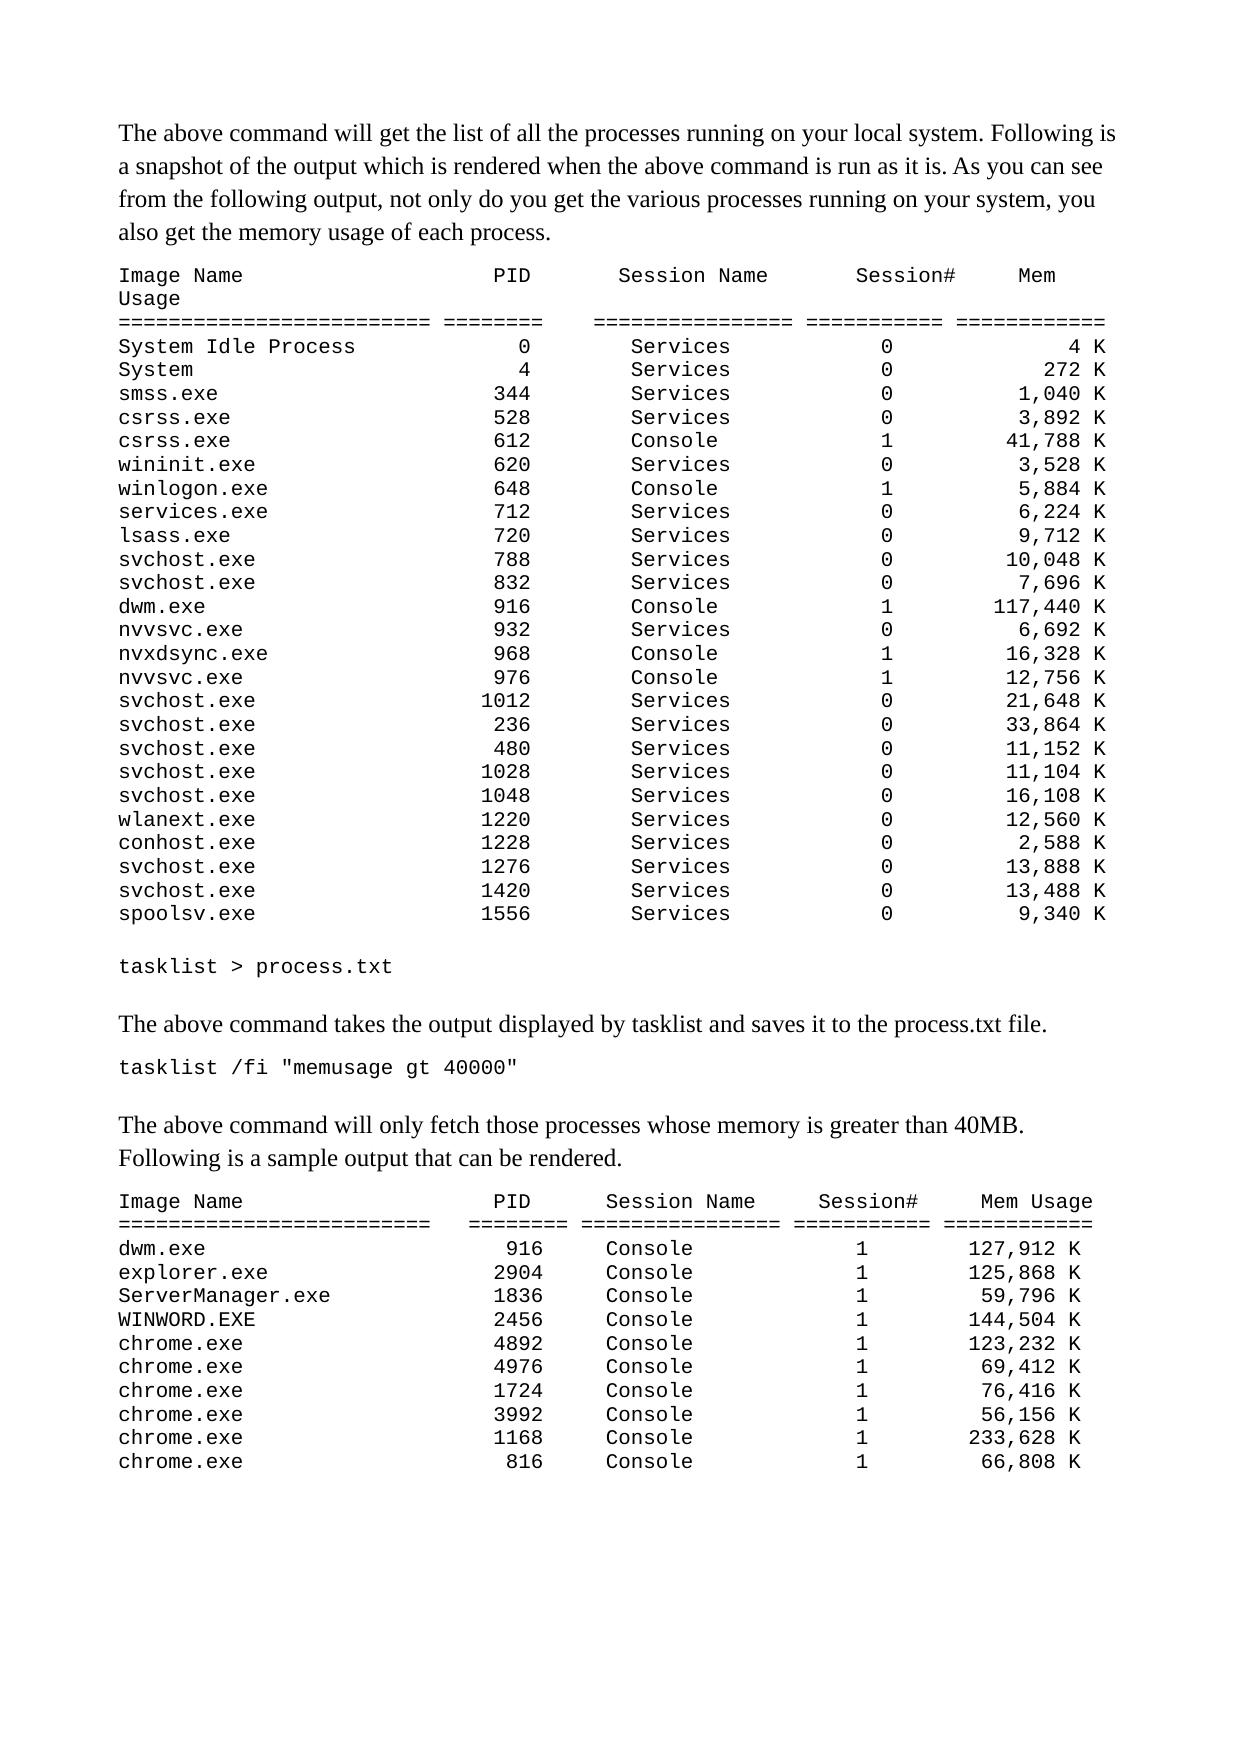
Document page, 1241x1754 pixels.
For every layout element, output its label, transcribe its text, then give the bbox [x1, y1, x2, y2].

text nvvsvc.exe 976 Console 1 12,756 K [118, 667, 1122, 690]
text wlanext.exe 1220 Services 0 12,560 K [118, 809, 1122, 832]
text svchost.exe 480 Services 0 11,152 K [118, 738, 1122, 761]
text tasklist /fi "memusage gt 40000" [118, 1057, 1122, 1081]
text Image Name PID Session Name Session# Mem Usage [118, 265, 1122, 312]
text ========================= ======== ================ =========== ============ [118, 312, 1122, 336]
text svchost.exe 1012 Services 0 21,648 K [118, 690, 1122, 714]
text The above command takes the output displayed by tasklist and saves it to the process.txt file. [118, 1009, 1122, 1038]
text smss.exe 344 Services 0 1,040 K [118, 383, 1122, 407]
text winlogon.exe 648 Console 1 5,884 K [118, 478, 1122, 501]
text svchost.exe 1048 Services 0 16,108 K [118, 785, 1122, 809]
text ServerManager.exe 1836 Console 1 59,796 K [118, 1285, 1122, 1309]
text svchost.exe 1028 Services 0 11,104 K [118, 761, 1122, 785]
text csrss.exe 528 Services 0 3,892 K [118, 407, 1122, 430]
text tasklist > process.txt [118, 956, 1122, 980]
text chrome.exe 3992 Console 1 56,156 K [118, 1404, 1122, 1427]
text System Idle Process 0 Services 0 4 K [118, 336, 1122, 359]
text chrome.exe 4976 Console 1 69,412 K [118, 1356, 1122, 1380]
text dwm.exe 916 Console 1 117,440 K [118, 596, 1122, 619]
text wininit.exe 620 Services 0 3,528 K [118, 454, 1122, 478]
text svchost.exe 236 Services 0 33,864 K [118, 714, 1122, 738]
text svchost.exe 832 Services 0 7,696 K [118, 572, 1122, 596]
text ========================= ======== ================ =========== ============ [118, 1214, 1122, 1238]
text System 4 Services 0 272 K [118, 359, 1122, 383]
text nvvsvc.exe 932 Services 0 6,692 K [118, 619, 1122, 643]
text svchost.exe 1420 Services 0 13,488 K [118, 879, 1122, 903]
text nvxdsync.exe 968 Console 1 16,328 K [118, 643, 1122, 667]
text svchost.exe 788 Services 0 10,048 K [118, 548, 1122, 572]
text svchost.exe 1276 Services 0 13,888 K [118, 856, 1122, 879]
text chrome.exe 1724 Console 1 76,416 K [118, 1380, 1122, 1404]
text The above command will get the list of all the processes running on your local system. Following is a snapshot of the output which is rendered when the above command is run as it is. As you can see from the following output, not only do you get the various processes running on your system, you also get the memory usage of each process. [118, 118, 1122, 246]
text lsass.exe 720 Services 0 9,712 K [118, 525, 1122, 548]
text chrome.exe 4892 Console 1 123,232 K [118, 1333, 1122, 1356]
text conhost.exe 1228 Services 0 2,588 K [118, 832, 1122, 856]
text chrome.exe 816 Console 1 66,808 K [118, 1451, 1122, 1474]
text csrss.exe 612 Console 1 41,788 K [118, 430, 1122, 454]
text dwm.exe 916 Console 1 127,912 K [118, 1238, 1122, 1262]
text WINWORD.EXE 2456 Console 1 144,504 K [118, 1309, 1122, 1333]
text spoolsv.exe 1556 Services 0 9,340 K [118, 903, 1122, 927]
text The above command will only fetch those processes whose memory is greater than 40MB. Following is a sample output that can be rendered. [118, 1110, 1122, 1172]
text Image Name PID Session Name Session# Mem Usage [118, 1191, 1122, 1214]
text chrome.exe 1168 Console 1 233,628 K [118, 1427, 1122, 1451]
text services.exe 712 Services 0 6,224 K [118, 501, 1122, 525]
text explorer.exe 2904 Console 1 125,868 K [118, 1262, 1122, 1285]
